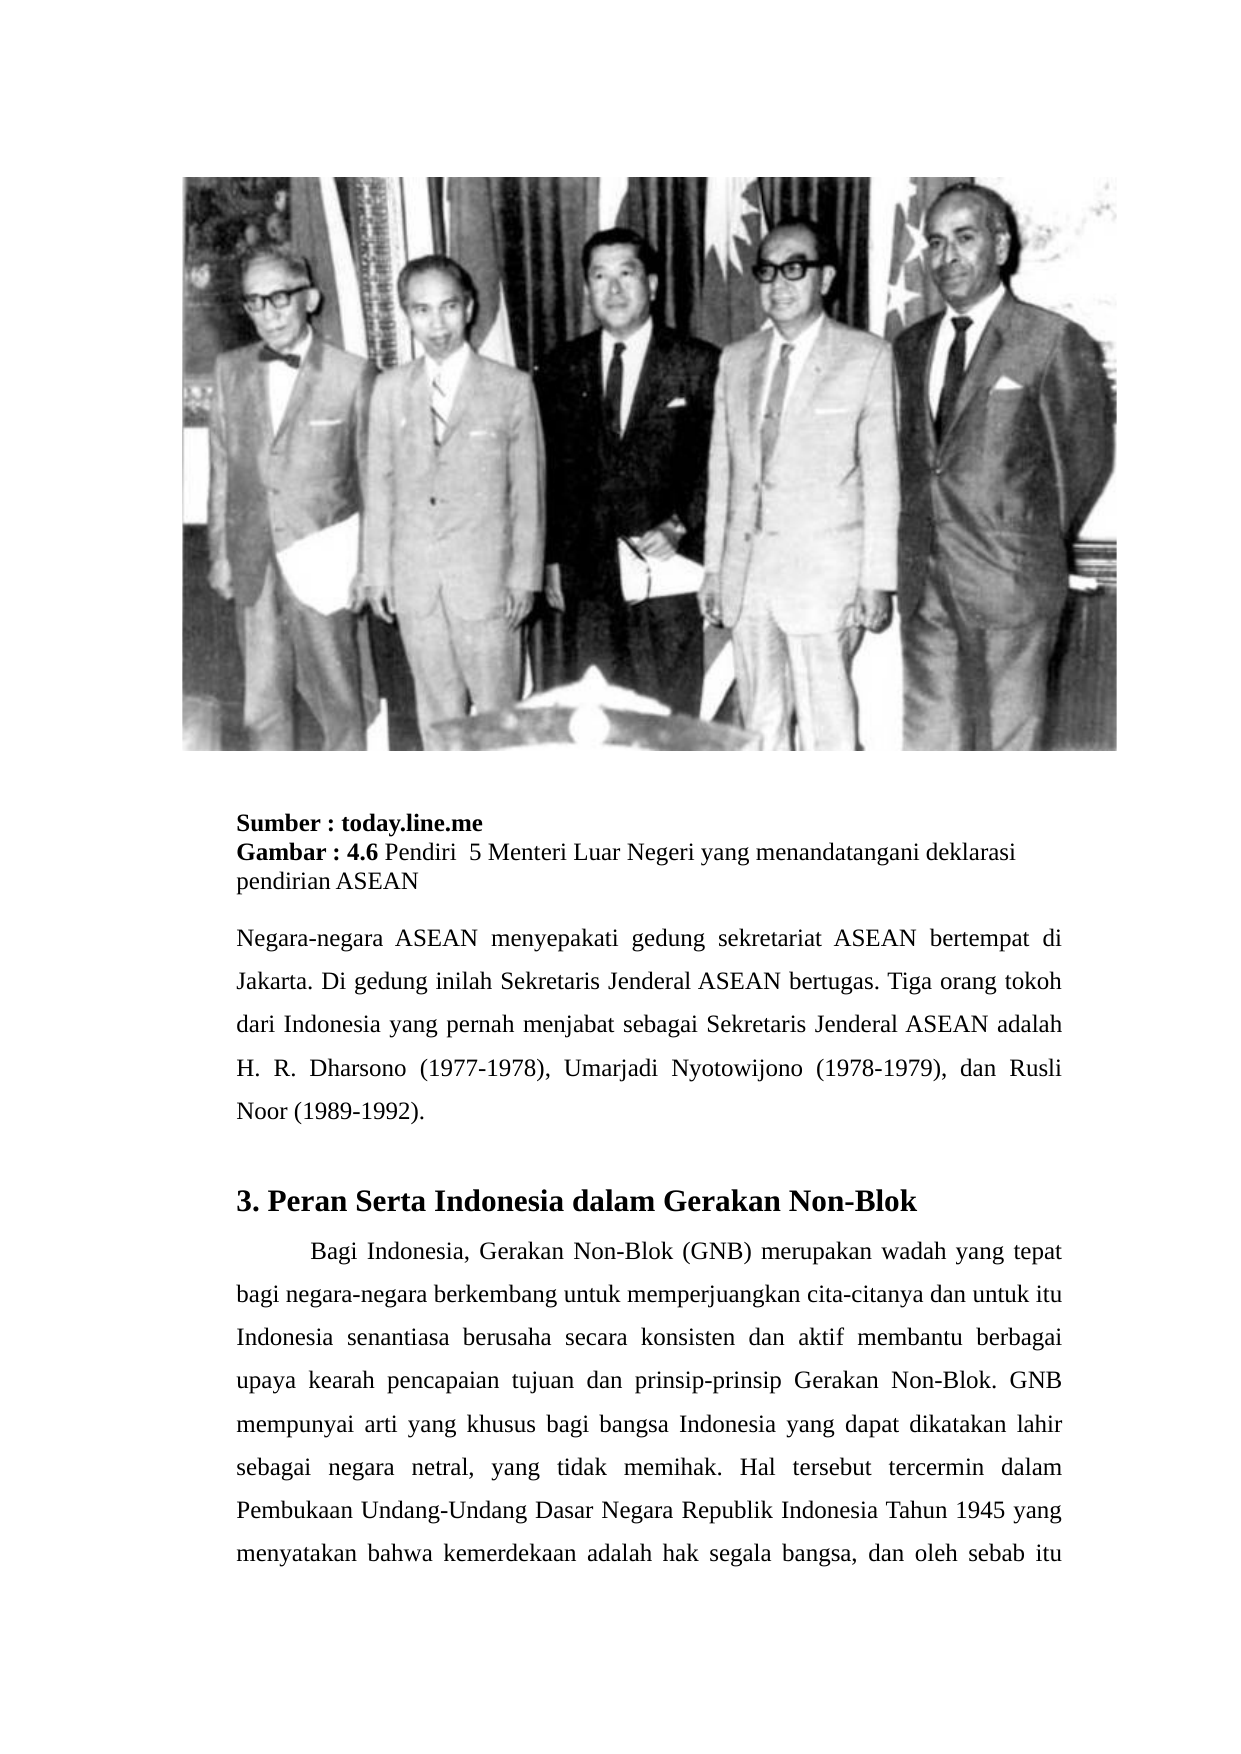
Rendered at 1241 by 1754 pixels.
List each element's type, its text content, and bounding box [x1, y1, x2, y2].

text Negara-negara ASEAN menyepakati gedung sekretariat ASEAN bertempat di Jakarta. Di gedung inilah Sekretaris Jenderal ASEAN bertugas. Tiga orang tokoh dari Indonesia yang pernah menjabat sebagai Sekretaris Jenderal ASEAN adalah H. R. Dharsono (1977-1978), Umarjadi Nyotowijono (1978-1979), dan Rusli Noor (1989-1992). [236, 923, 1063, 1124]
picture [182, 177, 1117, 751]
text Bagi Indonesia, Gerakan Non-Blok (GNB) merupakan wadah yang tepat bagi negara-negara berkembang untuk memperjuangkan cita-citanya dan untuk itu Indonesia senantiasa berusaha secara konsisten dan aktif membantu berbagai upaya kearah pencapaian tujuan dan prinsip-prinsip Gerakan Non-Blok. GNB mempunyai arti yang khusus bagi bangsa Indonesia yang dapat dikatakan lahir sebagai negara netral, yang tidak memihak. Hal tersebut tercermin dalam Pembukaan Undang-Undang Dasar Negara Republik Indonesia Tahun 1945 yang menyatakan bahwa kemerdekaan adalah hak segala bangsa, dan oleh sebab itu [236, 1236, 1063, 1567]
text Sumber : today.line.me [236, 808, 1063, 837]
text 3. Peran Serta Indonesia dalam Gerakan Non-Blok [236, 1182, 1063, 1218]
text Gambar : 4.6 Pendiri 5 Menteri Luar Negeri yang menandatangani deklarasi pendirian ASEAN [236, 837, 1063, 894]
